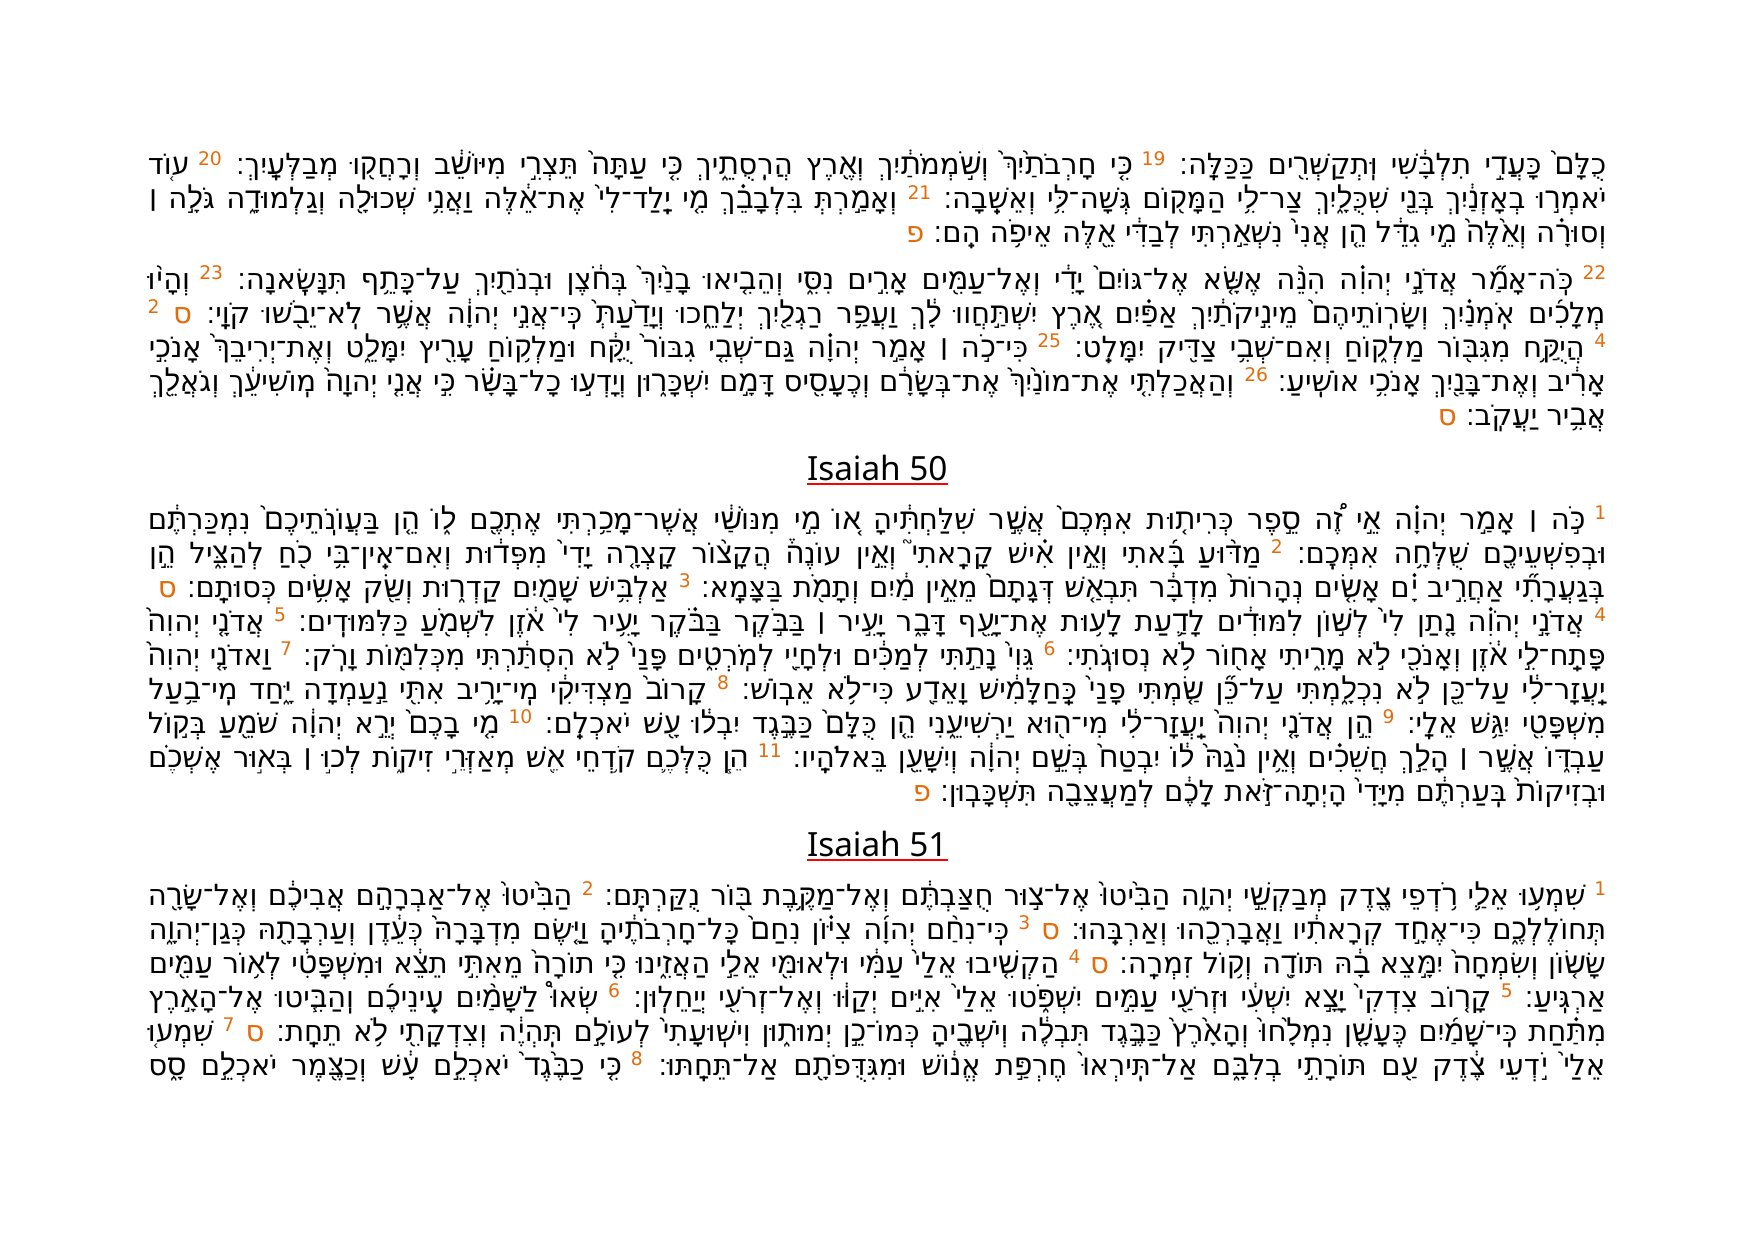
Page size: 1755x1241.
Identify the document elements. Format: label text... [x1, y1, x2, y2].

text Isaiah 50 [148, 444, 1606, 490]
text 22 כֹּֽה־אָמַ֞ר אֲדֹנָ֣י יְהוִ֗ה הִנֵּ֨ה אֶשָּׂ֤א אֶל־גּוֹיִם֙ יָדִ֔י וְאֶל־עַמִּ֖ים אָרִ֣ים נִסִּ֑י וְהֵבִ֤יאוּ בָנַ֙יִךְ֙ בְּחֹ֔צֶן וּבְנֹתַ֖יִךְ עַל־כָּתֵ֥ף תִּנָּשֶֽׂאנָה׃ ‬‬‬23 וְהָי֨וּ מְלָכִ֜ים אֹֽמְנַ֗יִךְ וְשָׂרֽוֹתֵיהֶם֙ מֵינִ֣יקֹתַ֔יִךְ אַפַּ֗יִם אֶ֚רֶץ יִשְׁתַּ֣חֲווּ לָ֔ךְ וַעֲפַ֥ר רַגְלַ֖יִךְ יְלַחֵ֑כוּ וְיָדַ֙עַתְּ֙ כִּֽי־אֲנִ֣י יְהוָ֔ה אֲשֶׁ֥ר לֹֽא־יֵבֹ֖שׁוּ קֹוָֽי׃ ס ‬‬‬24 הֲיֻקַּ֥ח מִגִּבּ֖וֹר מַלְק֑וֹחַ וְאִם־שְׁבִ֥י צַדִּ֖יק יִמָּלֵֽט׃ ‬‬‬25 כִּי־כֹ֣ה ׀ אָמַ֣ר יְהוָ֗ה גַּם־שְׁבִ֤י גִבּוֹר֙ יֻקָּ֔ח וּמַלְק֥וֹחַ עָרִ֖יץ יִמָּלֵ֑ט וְאֶת־יְרִיבֵךְ֙ אָנֹכִ֣י אָרִ֔יב וְאֶת־בָּנַ֖יִךְ אָנֹכִ֥י אוֹשִֽׁיעַ׃ ‬‬‬26 וְהַאֲכַלְתִּ֤י אֶת־מוֹנַ֙יִךְ֙ אֶת־בְּשָׂרָ֔ם וְכֶעָסִ֖יס דָּמָ֣ם יִשְׁכָּר֑וּן וְיָדְע֣וּ כָל־בָּשָׂ֗ר כִּ֣י אֲנִ֤י יְהוָה֙ מֽוֹשִׁיעֵ֔ךְ וְגֹאֲלֵ֖ךְ אֲבִ֥יר יַעֲקֹֽב׃ ס ‬‬‬‬‬‬‬‬ [148, 262, 1606, 432]
text 1 שִׁמְע֥וּ אֵלַ֛י רֹ֥דְפֵי צֶ֖דֶק מְבַקְשֵׁ֣י יְהוָ֑ה הַבִּ֙יטוּ֙ אֶל־צ֣וּר חֻצַּבְתֶּ֔ם וְאֶל־מַקֶּ֥בֶת בּ֖וֹר נֻקַּרְתֶּֽם׃ 2 הַבִּ֙יטוּ֙ אֶל־אַבְרָהָ֣ם אֲבִיכֶ֔ם וְאֶל־שָׂרָ֖ה תְּחוֹלֶלְכֶ֑ם כִּי־אֶחָ֣ד קְרָאתִ֔יו וַאֲבָרְכֵ֖הוּ וְאַרְבֵּֽהוּ׃ ס ‬‬‬3 כִּֽי־נִחַ֨ם יְהוָ֜ה צִיּ֗וֹן נִחַם֙ כָּל־חָרְבֹתֶ֔יהָ וַיָּ֤שֶׂם מִדְבָּרָהּ֙ כְּעֵ֔דֶן וְעַרְבָתָ֖הּ כְּגַן־יְהוָ֑ה שָׂשׂ֤וֹן וְשִׂמְחָה֙ יִמָּ֣צֵא בָ֔הּ תּוֹדָ֖ה וְק֥וֹל זִמְרָֽה׃ ס ‬‬‬4 הַקְשִׁ֤יבוּ אֵלַי֙ עַמִּ֔י וּלְאוּמִּ֖י אֵלַ֣י הַאֲזִ֑ינוּ כִּ֤י תוֹרָה֙ מֵאִתִּ֣י תֵצֵ֔א וּמִשְׁפָּטִ֔י לְא֥וֹר עַמִּ֖ים אַרְגִּֽיעַ׃ ‬‬‬5 קָר֤וֹב צִדְקִי֙ יָצָ֣א יִשְׁעִ֔י וּזְרֹעַ֖י עַמִּ֣ים יִשְׁפֹּ֑טוּ אֵלַי֙ אִיִּ֣ים יְקַוּ֔וּ וְאֶל־זְרֹעִ֖י יְיַחֵלֽוּן׃ ‬‬‬6 שְׂאוּ֩ לַשָּׁמַ֨יִם עֵֽינֵיכֶ֜ם וְֽהַבִּ֧יטוּ אֶל־הָאָ֣רֶץ מִתַּ֗חַת כִּֽי־שָׁמַ֜יִם כֶּעָשָׁ֤ן נִמְלָ֙חוּ֙ וְהָאָ֙רֶץ֙ כַּבֶּ֣גֶד תִּבְלֶ֔ה וְיֹשְׁבֶ֖יהָ כְּמוֹ־כֵ֣ן יְמוּת֑וּן וִישֽׁוּעָתִי֙ לְעוֹלָ֣ם תִּֽהְיֶ֔ה וְצִדְקָתִ֖י לֹ֥א תֵחָֽת׃ ס ‬‬‬7 שִׁמְע֤וּ אֵלַי֙ יֹ֣דְעֵי צֶ֔דֶק עַ֖ם תּוֹרָתִ֣י בְלִבָּ֑ם אַל־תִּֽירְאוּ֙ חֶרְפַּ֣ת אֱנ֔וֹשׁ וּמִגִּדֻּפֹתָ֖ם אַל־תֵּחָֽתּוּ׃ ‬‬‬8 כִּ֤י כַבֶּ֙גֶד֙ יֹאכְלֵ֣ם עָ֔שׁ וְכַצֶּ֖מֶר יֹאכְלֵ֣ם סָ֑ס וְצִדְקָתִי֙ לְעוֹלָ֣ם תִּֽהְיֶ֔ה וִישׁוּעָתִ֖י לְד֥וֹר דּוֹרִֽים׃ ס ‬‬‬9 עוּרִ֨י עוּרִ֤י לִבְשִׁי־עֹז֙ זְר֣וֹעַ יְהוָ֔ה ע֚וּרִי כִּ֣ימֵי קֶ֔דֶם דֹּר֖וֹת עוֹלָמִ֑ים הֲל֥וֹא אַתְּ־הִ֛יא הַמַּחְצֶ֥בֶת רַ֖הַב מְחוֹלֶ֥לֶת תַּנִּֽין׃ ‬‬‬10 הֲל֤וֹא אַתְּ־הִיא֙ הַמַּחֲרֶ֣בֶת יָ֔ם מֵ֖י תְּה֣וֹם רַבָּ֑ה הַשָּׂ֙מָה֙ מַֽעֲמַקֵּי־יָ֔ם דֶּ֖רֶךְ לַעֲבֹ֥ר גְּאוּלִֽים׃ ‬‬‬11 וּפְדוּיֵ֨י יְהוָ֜ה יְשׁוּב֗וּן וּבָ֤אוּ צִיּוֹן֙ בְּרִנָּ֔ה וְשִׂמְחַ֥ת עוֹלָ֖ם עַל־רֹאשָׁ֑ם שָׂשׂ֤וֹן וְשִׂמְחָה֙ יַשִּׂיג֔וּן נָ֖סוּ יָג֥וֹן וַאֲנָחָֽה׃ ס ‬‬‬12 אָנֹכִ֧י אָנֹכִ֛י ה֖וּא מְנַחֶמְכֶ֑ם מִֽי־אַ֤תְּ וַתִּֽירְאִי֙ מֵאֱנ֣וֹשׁ יָמ֔וּת וּמִבֶּן־אָדָ֖ם חָצִ֥יר יִנָּתֵֽן׃ ‬‬‬13 וַתִּשְׁכַּ֞ח יְהוָ֣ה עֹשֶׂ֗ךָ נוֹטֶ֣ה שָׁמַיִם֮ וְיֹסֵ֣ד אָרֶץ֒ וַתְּפַחֵ֨ד תָּמִ֜יד כָּל־הַיּ֗וֹם מִפְּנֵי֙ חֲמַ֣ת הַמֵּצִ֔יק כַּאֲשֶׁ֥ר כּוֹנֵ֖ן לְהַשְׁחִ֑ית וְאַיֵּ֖ה חֲמַ֥ת הַמֵּצִֽיק׃ ‬‬‬14 מִהַ֥ר צֹעֶ֖ה לְהִפָּתֵ֑חַ וְלֹא־יָמ֣וּת לַשַּׁ֔חַת וְלֹ֥א יֶחְסַ֖ר לַחְמֽוֹ׃ ‬‬‬15 וְאָֽנֹכִי֙ יְהוָ֣ה אֱלֹהֶ֔יךָ רֹגַ֣ע הַיָּ֔ם וַיֶּהֱמ֖וּ גַּלָּ֑יו יְהוָ֥ה צְבָא֖וֹת שְׁמֽוֹ׃ ‬‬‬16 וָאָשִׂ֤ים דְּבָרַי֙ בְּפִ֔יךָ וּבְצֵ֥ל יָדִ֖י כִּסִּיתִ֑יךָ לִנְטֹ֤עַ שָׁמַ֙יִם֙ וְלִיסֹ֣ד אָ֔רֶץ וְלֵאמֹ֥ר לְצִיּ֖וֹן עַמִּי־אָֽתָּה׃ ס ‬‬‬17 הִתְעוֹרְרִ֣י הִֽתְעוֹרְרִ֗י ק֚וּמִי יְר֣וּשָׁלִַ֔ם אֲשֶׁ֥ר שָׁתִ֛ית מִיַּ֥ד יְהוָ֖ה אֶת־כּ֣וֹס חֲמָת֑וֹ אֶת־קֻבַּ֜עַת כּ֧וֹס הַתַּרְעֵלָ֛ה שָׁתִ֖ית מָצִֽית׃ ‬‬‬18 אֵין־מְנַהֵ֣ל לָ֔הּ מִכָּל־בָּנִ֖ים יָלָ֑דָה וְאֵ֤ין מַחֲזִיק֙ בְּיָדָ֔הּ מִכָּל־בָּנִ֖ים גִּדֵּֽלָה׃ ‬‬‬19 שְׁתַּ֤יִם הֵ֙נָּה֙ קֹֽרְאֹתַ֔יִךְ מִ֖י יָנ֣וּד לָ֑ךְ הַשֹּׁ֧ד וְהַשֶּׁ֛בֶר וְהָרָעָ֥ב וְהַחֶ֖רֶב מִ֥י אֲנַחֲמֵֽךְ׃ ‬‬‬20 בָּנַ֜יִךְ עֻלְּפ֥וּ שָׁכְב֛וּ בְּרֹ֥אשׁ כָּל־חוּצ֖וֹת כְּת֣וֹא מִכְמָ֑ר הַֽמְלֵאִ֥ים חֲמַת־יְהוָ֖ה גַּעֲרַ֥ת אֱלֹהָֽיִךְ׃ ‬‬‬21 לָכֵ֛ן שִׁמְעִי־נָ֥א זֹ֖את עֲנִיָּ֑ה וּשְׁכֻרַ֖ת וְלֹ֥א מִיָּֽיִן׃ ס ‬‬‬22 כֹּֽה־אָמַ֞ר אֲדֹנַ֣יִךְ יְהוָ֗ה וֵאלֹהַ֙יִךְ֙ יָרִ֣יב עַמּ֔וֹ הִנֵּ֥ה לָקַ֛חְתִּי מִיָּדֵ֖ךְ אֶת־כּ֣וֹס הַתַּרְעֵלָ֑ה אֶת־קֻבַּ֙עַת֙ כּ֣וֹס חֲמָתִ֔י לֹא־תוֹסִ֥יפִי לִשְׁתּוֹתָ֖הּ עֽוֹד׃ ‬‬‬23 וְשַׂמְתִּ֙יהָ֙ בְּיַד־מוֹגַ֔יִךְ אֲשֶׁר־אָמְר֥וּ לְנַפְשֵׁ֖ךְ שְׁחִ֣י וְנַעֲבֹ֑רָה וַתָּשִׂ֤ימִי כָאָ֙רֶץ֙ גֵּוֵ֔ךְ וְכַח֖וּץ לַעֹבְרִֽים׃ ס ‬‬‬‬‬‬‬‬‬‬‬‬‬‬‬‬‬‬‬‬‬‬‬‬‬ [148, 878, 1606, 1082]
text 1 כֹּ֣ה ׀ אָמַ֣ר יְהוָ֗ה אֵ֣י זֶ֠ה סֵ֣פֶר כְּרִית֤וּת אִמְּכֶם֙ אֲשֶׁ֣ר שִׁלַּחְתִּ֔יהָ א֚וֹ מִ֣י מִנּוֹשַׁ֔י אֲשֶׁר־מָכַ֥רְתִּי אֶתְכֶ֖ם ל֑וֹ הֵ֤ן בַּעֲוֺנֹֽתֵיכֶם֙ נִמְכַּרְתֶּ֔ם וּבְפִשְׁעֵיכֶ֖ם שֻׁלְּחָ֥ה אִמְּכֶֽם׃ 2 מַדּ֨וּעַ בָּ֜אתִי וְאֵ֣ין אִ֗ישׁ קָרָֽאתִי֮ וְאֵ֣ין עוֹנֶה֒ הֲקָצ֨וֹר קָצְרָ֤ה יָדִי֙ מִפְּד֔וּת וְאִם־אֵֽין־בִּ֥י כֹ֖חַ לְהַצִּ֑יל הֵ֣ן בְּגַעֲרָתִ֞י אַחֲרִ֣יב יָ֗ם אָשִׂ֤ים נְהָרוֹת֙ מִדְבָּ֔ר תִּבְאַ֤שׁ דְּגָתָם֙ מֵאֵ֣ין מַ֔יִם וְתָמֹ֖ת בַּצָּמָֽא׃ ‬‬‬3 אַלְבִּ֥ישׁ שָׁמַ֖יִם קַדְר֑וּת וְשַׂ֖ק אָשִׂ֥ים כְּסוּתָֽם׃ ס ‬‬‬4 אֲדֹנָ֣י יְהֹוִ֗ה נָ֤תַן לִי֙ לְשׁ֣וֹן לִמּוּדִ֔ים לָדַ֛עַת לָע֥וּת אֶת־יָעֵ֖ף דָּבָ֑ר יָעִ֣יר ׀ בַּבֹּ֣קֶר בַּבֹּ֗קֶר יָעִ֥יר לִי֙ אֹ֔זֶן לִשְׁמֹ֖עַ כַּלִּמּוּדִֽים׃ ‬‬‬5 אֲדֹנָ֤י יְהוִה֙ פָּתַֽח־לִ֣י אֹ֔זֶן וְאָנֹכִ֖י לֹ֣א מָרִ֑יתִי אָח֖וֹר לֹ֥א נְסוּגֹֽתִי׃ ‬‬‬6 גֵּוִי֙ נָתַ֣תִּי לְמַכִּ֔ים וּלְחָיַ֖י לְמֹֽרְטִ֑ים פָּנַי֙ לֹ֣א הִסְתַּ֔רְתִּי מִכְּלִמּ֖וֹת וָרֹֽק׃ ‬‬‬7 וַאדֹנָ֤י יְהוִה֙ יַֽעֲזָר־לִ֔י עַל־כֵּ֖ן לֹ֣א נִכְלָ֑מְתִּי עַל־כֵּ֞ן שַׂ֤מְתִּי פָנַי֙ כַּֽחַלָּמִ֔ישׁ וָאֵדַ֖ע כִּי־לֹ֥א אֵבֽוֹשׁ׃ ‬‬‬8 קָרוֹב֙ מַצְדִּיקִ֔י מִֽי־יָרִ֥יב אִתִּ֖י נַ֣עַמְדָה יָּ֑חַד מִֽי־בַ֥עַל מִשְׁפָּטִ֖י יִגַּ֥שׁ אֵלָֽי׃ ‬‬‬9 הֵ֣ן אֲדֹנָ֤י יְהוִה֙ יַֽעֲזָר־לִ֔י מִי־ה֖וּא יַרְשִׁיעֵ֑נִי הֵ֤ן כֻּלָּם֙ כַּבֶּ֣גֶד יִבְל֔וּ עָ֖שׁ יֹאכְלֵֽם׃ ‬‬‬10 מִ֤י בָכֶם֙ יְרֵ֣א יְהוָ֔ה שֹׁמֵ֖עַ בְּק֣וֹל עַבְדּ֑וֹ אֲשֶׁ֣ר ׀ הָלַ֣ךְ חֲשֵׁכִ֗ים וְאֵ֥ין נֹ֙גַהּ֙ ל֔וֹ יִבְטַח֙ בְּשֵׁ֣ם יְהוָ֔ה וְיִשָּׁעֵ֖ן בֵּאלֹהָֽיו׃ ‬‬‬11 הֵ֧ן כֻּלְּכֶ֛ם קֹ֥דְחֵי אֵ֖שׁ מְאַזְּרֵ֣י זִיק֑וֹת לְכ֣וּ ׀ בְּא֣וּר אֶשְׁכֶ֗ם וּבְזִיקוֹת֙ בִּֽעַרְתֶּ֔ם מִיָּדִי֙ הָיְתָה־זֹּ֣את לָכֶ֔ם לְמַעֲצֵבָ֖ה תִּשְׁכָּבֽוּן׃ פ ‬‬‬‬‬‬‬‬‬‬‬‬‬ [148, 502, 1606, 808]
text 1 שִׁמְע֤וּ אִיִּים֙ אֵלַ֔י וְהַקְשִׁ֥יבוּ לְאֻמִּ֖ים מֵרָח֑וֹק יְהוָה֙ מִבֶּ֣טֶן קְרָאָ֔נִי מִמְּעֵ֥י אִמִּ֖י הִזְכִּ֥יר שְׁמִֽי׃ 2 וַיָּ֤שֶׂם פִּי֙ כְּחֶ֣רֶב חַדָּ֔ה בְּצֵ֥ל יָד֖וֹ הֶחְבִּיאָ֑נִי וַיְשִׂימֵ֙נִי֙ לְחֵ֣ץ בָּר֔וּר בְּאַשְׁפָּת֖וֹ הִסְתִּירָֽנִי׃ ‬‬‬3 וַיֹּ֥אמֶר לִ֖י עַבְדִּי־אָ֑תָּה יִשְׂרָאֵ֕ל אֲשֶׁר־בְּךָ֖ אֶתְפָּאָֽר׃ ‬‬‬4 וַאֲנִ֤י אָמַ֙רְתִּי֙ לְרִ֣יק יָגַ֔עְתִּי לְתֹ֥הוּ וְהֶ֖בֶל כֹּחִ֣י כִלֵּ֑יתִי אָכֵן֙ מִשְׁפָּטִ֣י אֶת־יְהוָ֔ה וּפְעֻלָּתִ֖י אֶת־אֱלֹהָֽי׃ ‬‬‬5 וְעַתָּ֣ה ׀ אָמַ֣ר יְהוָ֗ה יֹצְרִ֤י מִבֶּ֙טֶן֙ לְעֶ֣בֶד ל֔וֹ לְשׁוֹבֵ֤ב יַֽעֲקֹב֙ אֵלָ֔יו וְיִשְׂרָאֵ֖ל *לא **ל֣וֹ יֵאָסֵ֑ף וְאֶכָּבֵד֙ בְּעֵינֵ֣י יְהוָ֔ה וֵאלֹהַ֖י הָיָ֥ה עֻזִּֽי׃ ‬‬‬6 וַיֹּ֗אמֶר נָקֵ֨ל מִֽהְיוֹתְךָ֥ לִי֙ עֶ֔בֶד לְהָקִים֙ אֶת־שִׁבְטֵ֣י יַעֲקֹ֔ב *ונצירי **וּנְצוּרֵ֥י יִשְׂרָאֵ֖ל לְהָשִׁ֑יב וּנְתַתִּ֙יךָ֙ לְא֣וֹר גּוֹיִ֔ם לִֽהְי֥וֹת יְשׁוּעָתִ֖י עַד־קְצֵ֥ה הָאָֽרֶץ׃ ס ‬‬‬7 כֹּ֣ה אָֽמַר־יְהוָה֩ גֹּאֵ֨ל יִשְׂרָאֵ֜ל קְדוֹשׁ֗וֹ לִבְזֹה־נֶ֜פֶשׁ לִמְתָ֤עֵֽב גּוֹי֙ לְעֶ֣בֶד מֹשְׁלִ֔ים מְלָכִים֙ יִרְא֣וּ וָקָ֔מוּ שָׂרִ֖ים וְיִֽשְׁתַּחֲוּ֑וּ לְמַ֤עַן יְהוָה֙ אֲשֶׁ֣ר נֶאֱמָ֔ן קְדֹ֥שׁ יִשְׂרָאֵ֖ל וַיִּבְחָרֶֽךָּ׃ ‬‬‬8 כֹּ֣ה ׀ אָמַ֣ר יְהוָ֗ה בְּעֵ֤ת רָצוֹן֙ עֲנִיתִ֔יךָ וּבְי֥וֹם יְשׁוּעָ֖ה עֲזַרְתִּ֑יךָ וְאֶצָּרְךָ֗ וְאֶתֶּנְךָ֙ לִבְרִ֣ית עָ֔ם לְהָקִ֣ים אֶ֔רֶץ לְהַנְחִ֖יל נְחָל֥וֹת שֹׁמֵמֽוֹת׃ ‬‬‬9 לֵאמֹ֤ר לַֽאֲסוּרִים֙ צֵ֔אוּ לַאֲשֶׁ֥ר בַּחֹ֖שֶׁךְ הִגָּל֑וּ עַל־דְּרָכִ֣ים יִרְע֔וּ וּבְכָל־שְׁפָיִ֖ים מַרְעִיתָֽם׃ ‬‬‬10 לֹ֤א יִרְעָ֙בוּ֙ וְלֹ֣א יִצְמָ֔אוּ וְלֹא־יַכֵּ֥ם שָׁרָ֖ב וָשָׁ֑מֶשׁ כִּי־מְרַחֲמָ֣ם יְנַהֲגֵ֔ם וְעַל־מַבּ֥וּעֵי מַ֖יִם יְנַהֲלֵֽם׃ ‬‬‬11 וְשַׂמְתִּ֥י כָל־הָרַ֖י לַדָּ֑רֶךְ וּמְסִלֹּתַ֖י יְרֻמֽוּן׃ ‬‬‬12 הִנֵּה־אֵ֕לֶּה מֵרָח֖וֹק יָבֹ֑אוּ וְהִֽנֵּה־אֵ֙לֶּה֙ מִצָּפ֣וֹן וּמִיָּ֔ם וְאֵ֖לֶּה מֵאֶ֥רֶץ סִינִֽים׃ ‬‬‬13 רָנּ֤וּ שָׁמַ֙יִם֙ וְגִ֣ילִי אָ֔רֶץ *יפצחו **וּפִצְח֥וּ הָרִ֖ים רִנָּ֑ה כִּֽי־נִחַ֤ם יְהוָה֙ עַמּ֔וֹ וַעֲנִיָּ֖ו יְרַחֵֽם׃ ס ‬‬‬14 וַתֹּ֥אמֶר צִיּ֖וֹן עֲזָבַ֣נִי יְהוָ֑ה וַאדֹנָ֖י שְׁכֵחָֽנִי׃ ‬‬‬15 הֲתִשְׁכַּ֤ח אִשָּׁה֙ עוּלָ֔הּ מֵרַחֵ֖ם בֶּן־בִּטְנָ֑הּ גַּם־אֵ֣לֶּה תִשְׁכַּ֔חְנָה וְאָנֹכִ֖י לֹ֥א אֶשְׁכָּחֵֽךְ׃ ‬‬‬16 הֵ֥ן עַל־כַּפַּ֖יִם חַקֹּתִ֑יךְ חוֹמֹתַ֥יִךְ נֶגְדִּ֖י תָּמִֽיד׃ ‬‬‬17 מִֽהֲר֖וּ בָּנָ֑יִךְ מְהָֽרְסַ֥יִךְ וּמַחֲרִבַ֖יִךְ מִמֵּ֥ךְ יֵצֵֽאוּ׃ ‬‬‬18 שְׂאִֽי־סָבִ֤יב עֵינַ֙יִךְ֙ וּרְאִ֔י כֻּלָּ֖ם נִקְבְּצ֣וּ בָֽאוּ־לָ֑ךְ חַי־אָ֣נִי נְאֻם־יְהוָ֗ה כִּ֤י כֻלָּם֙ כָּעֲדִ֣י תִלְבָּ֔שִׁי וּֽתְקַשְּׁרִ֖ים כַּכַּלָּֽה׃ ‬‬‬19 כִּ֤י חָרְבֹתַ֙יִךְ֙ וְשֹׁ֣מְמֹתַ֔יִךְ וְאֶ֖רֶץ הֲרִֽסֻתֵ֑יךְ כִּ֤י עַתָּה֙ תֵּצְרִ֣י מִיּוֹשֵׁ֔ב וְרָחֲק֖וּ מְבַלְּעָֽיִךְ׃ ‬‬‬20 ע֚וֹד יֹאמְר֣וּ בְאָזְנַ֔יִךְ בְּנֵ֖י שִׁכֻּלָ֑יִךְ צַר־לִ֥י הַמָּק֖וֹם גְּשָׁה־לִּ֥י וְאֵשֵֽׁבָה׃ ‬‬‬21 וְאָמַ֣רְתְּ בִּלְבָבֵ֗ךְ מִ֤י יָֽלַד־לִי֙ אֶת־אֵ֔לֶּה וַאֲנִ֥י שְׁכוּלָ֖ה וְגַלְמוּדָ֑ה גֹּלָ֣ה ׀ וְסוּרָ֗ה וְאֵ֙לֶּה֙ מִ֣י גִדֵּ֔ל הֵ֤ן אֲנִי֙ נִשְׁאַ֣רְתִּי לְבַדִּ֔י אֵ֖לֶּה אֵיפֹ֥ה הֵֽם׃ פ ‬‬‬‬‬‬‬‬‬‬‬‬‬‬‬‬‬‬‬‬‬‬‬ [148, 148, 1606, 249]
text Isaiah 51 [148, 820, 1606, 866]
